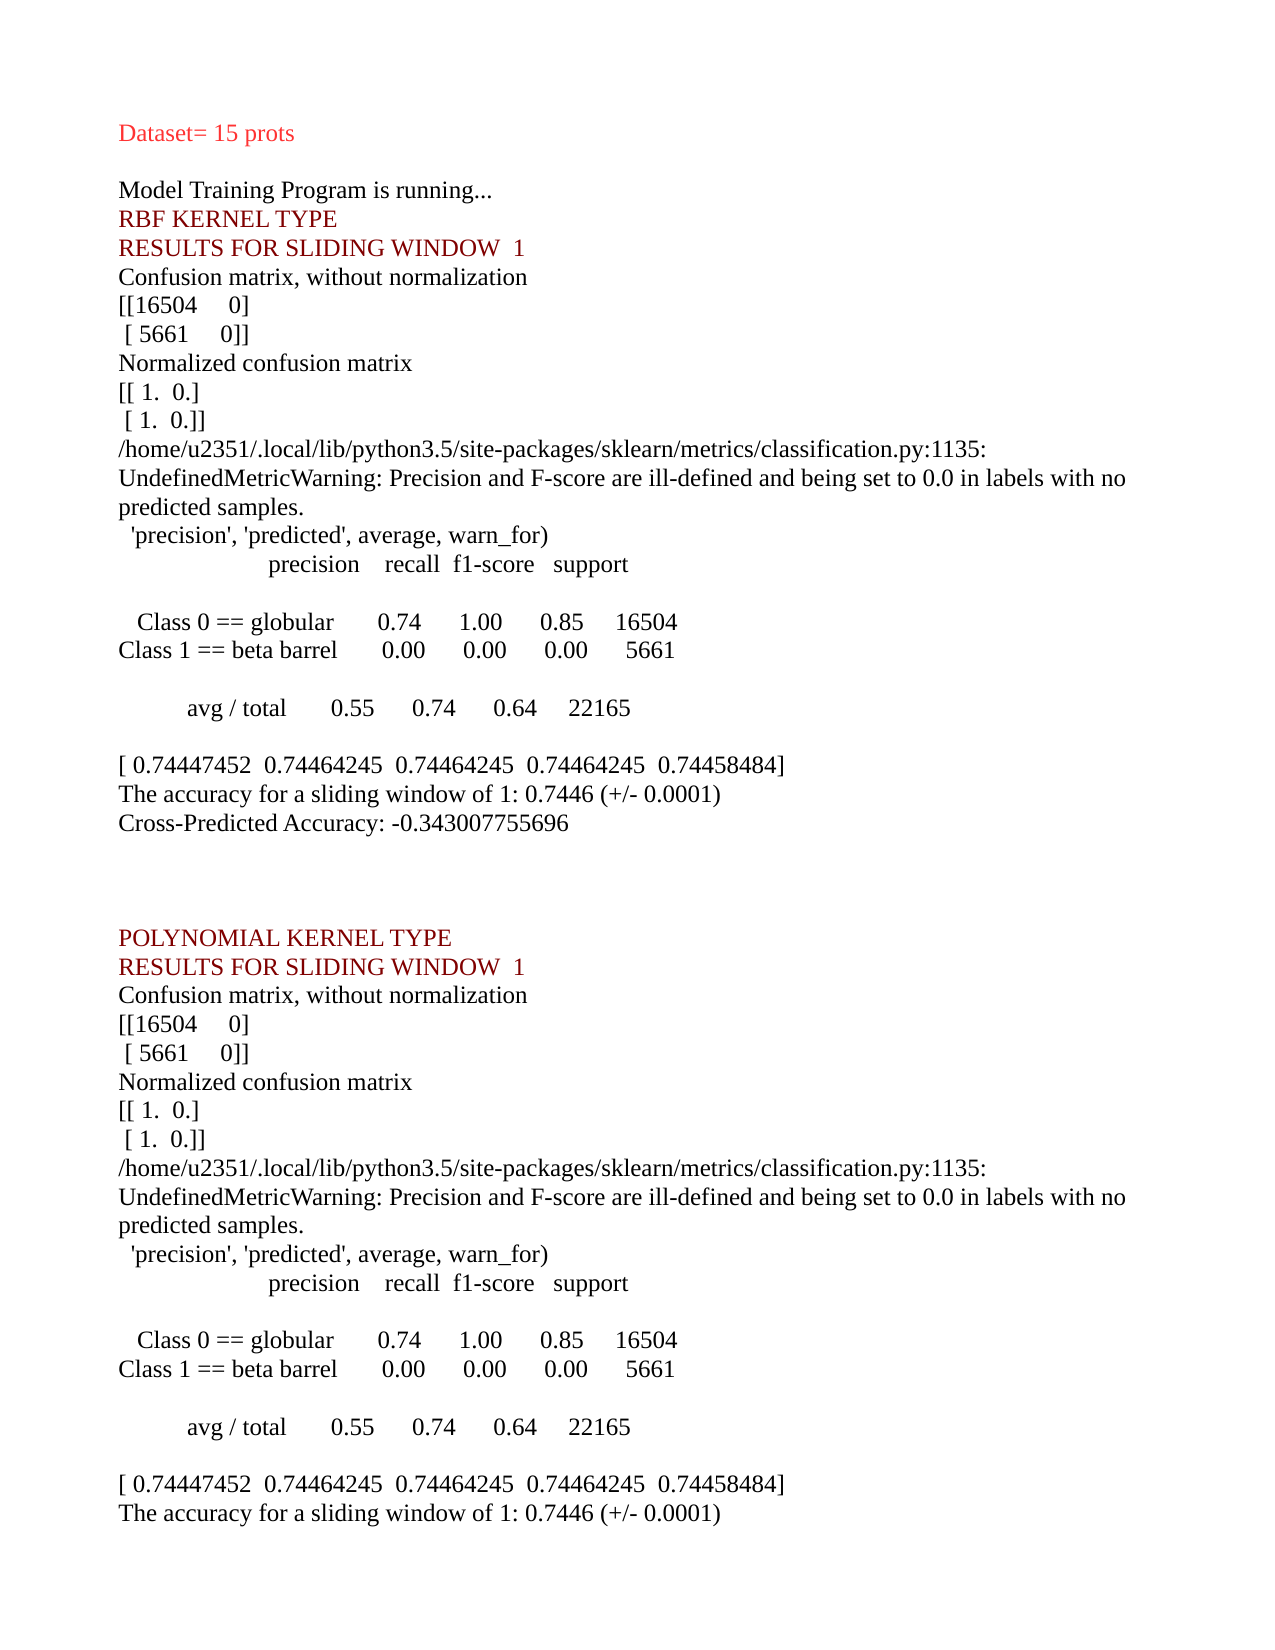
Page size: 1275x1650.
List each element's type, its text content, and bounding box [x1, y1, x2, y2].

text [ 5661 0]] [118, 1038, 1157, 1067]
text The accuracy for a sliding window of 1: 0.7446 (+/- 0.0001) [118, 1498, 1157, 1527]
text [[ 1. 0.] [118, 1096, 1157, 1124]
text precision recall f1-score support [118, 1268, 1157, 1297]
text Cross-Predicted Accuracy: -0.343007755696 [118, 808, 1157, 837]
text [ 1. 0.]] [118, 1124, 1157, 1153]
text [ 1. 0.]] [118, 406, 1157, 434]
text avg / total 0.55 0.74 0.64 22165 [118, 693, 1157, 722]
text Class 1 == beta barrel 0.00 0.00 0.00 5661 [118, 636, 1157, 664]
text /home/u2351/.local/lib/python3.5/site-packages/sklearn/metrics/classification.py:1135: UndefinedMetricWarning: Precision and F-score are ill-defined and being set to 0.0 in labels with no predicted samples. [118, 434, 1157, 521]
text Model Training Program is running... [118, 176, 1157, 204]
text 'precision', 'predicted', average, warn_for) [118, 521, 1157, 549]
text precision recall f1-score support [118, 549, 1157, 578]
text Confusion matrix, without normalization [118, 262, 1157, 291]
text Confusion matrix, without normalization [118, 981, 1157, 1009]
text avg / total 0.55 0.74 0.64 22165 [118, 1412, 1157, 1441]
text [[16504 0] [118, 291, 1157, 319]
text /home/u2351/.local/lib/python3.5/site-packages/sklearn/metrics/classification.py:1135: UndefinedMetricWarning: Precision and F-score are ill-defined and being set to 0.0 in labels with no predicted samples. [118, 1153, 1157, 1239]
text Normalized confusion matrix [118, 348, 1157, 377]
text RESULTS FOR SLIDING WINDOW 1 [118, 952, 1157, 981]
text The accuracy for a sliding window of 1: 0.7446 (+/- 0.0001) [118, 779, 1157, 808]
text POLYNOMIAL KERNEL TYPE [118, 923, 1157, 952]
text 'precision', 'predicted', average, warn_for) [118, 1239, 1157, 1268]
text [ 0.74447452 0.74464245 0.74464245 0.74464245 0.74458484] [118, 751, 1157, 779]
text [ 5661 0]] [118, 319, 1157, 348]
text Normalized confusion matrix [118, 1067, 1157, 1096]
text RESULTS FOR SLIDING WINDOW 1 [118, 233, 1157, 262]
text RBF KERNEL TYPE [118, 204, 1157, 233]
text Dataset= 15 prots [118, 118, 1157, 147]
text Class 0 == globular 0.74 1.00 0.85 16504 [118, 607, 1157, 636]
text [ 0.74447452 0.74464245 0.74464245 0.74464245 0.74458484] [118, 1469, 1157, 1498]
text Class 1 == beta barrel 0.00 0.00 0.00 5661 [118, 1354, 1157, 1383]
text Class 0 == globular 0.74 1.00 0.85 16504 [118, 1326, 1157, 1354]
text [[16504 0] [118, 1009, 1157, 1038]
text [[ 1. 0.] [118, 377, 1157, 406]
